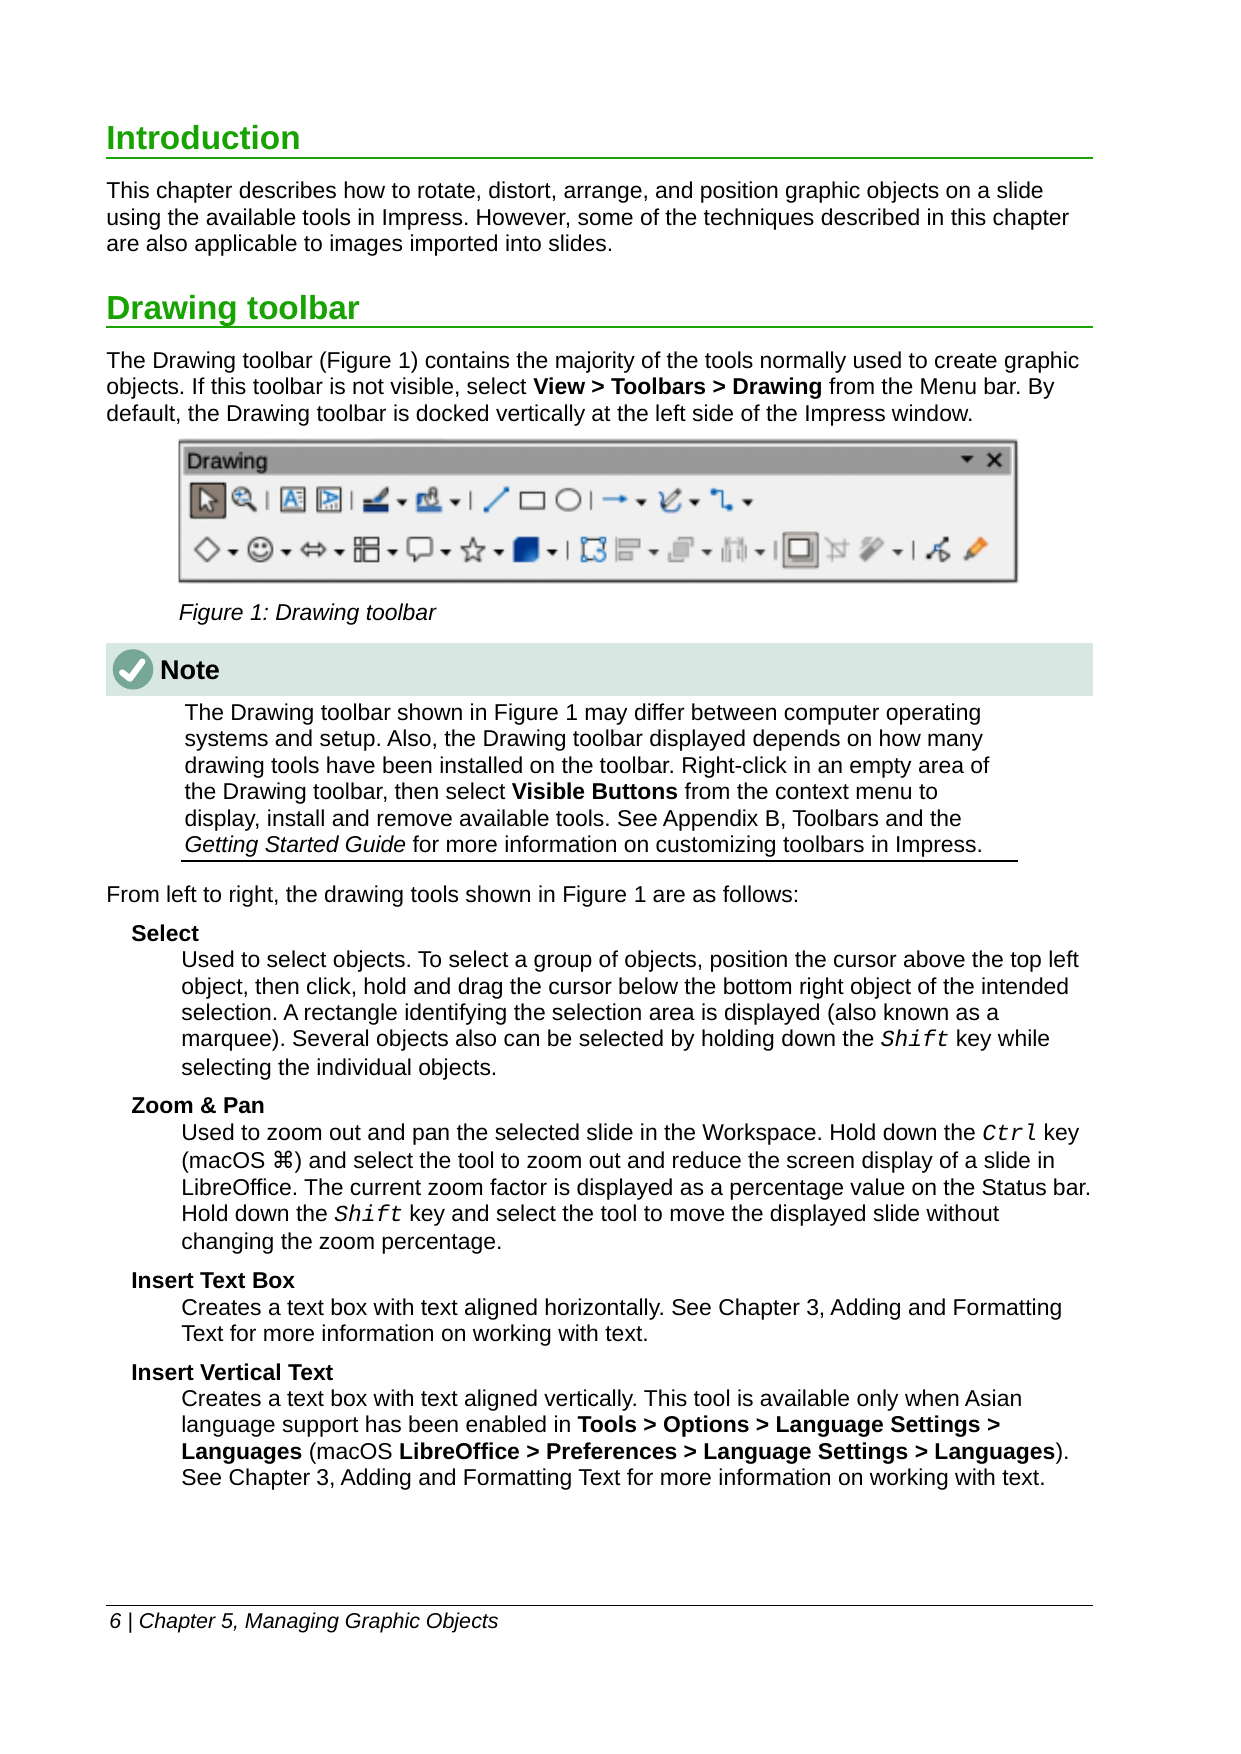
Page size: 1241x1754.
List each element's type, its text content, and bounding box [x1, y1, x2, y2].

subtitle Introduction [106, 118, 1093, 157]
picture [178, 438, 1021, 586]
text The Drawing toolbar (Figure 1) contains the majority of the tools normally used to create graphic objects. If this toolbar is not visible, select View > Toolbars > Drawing from the Menu bar. By default, the Drawing toolbar is docked vertically at the left side of the Impress window. [106, 347, 1093, 426]
subtitle Note [106, 643, 1093, 696]
text Zoom & Pan [131, 1092, 1093, 1119]
text Used to zoom out and pan the selected slide in the Workspace. Hold down the Ctrl key (macOS ⌘) and select the tool to zoom out and reduce the screen display of a slide in LibreOffice. The current zoom factor is displayed as a percentage value on the Status bar. Hold down the Shift key and select the tool to move the displayed slide without changing the zoom percentage. [181, 1119, 1093, 1254]
subtitle Drawing toolbar [106, 288, 1093, 326]
text Used to select objects. To select a group of objects, position the cursor above the top left object, then click, hold and drag the cursor below the bottom right object of the intended selection. A rectangle identifying the selection area is displayed (also known as a marquee). Several objects also can be selected by holding down the Shift key while selecting the individual objects. [181, 946, 1093, 1080]
text This chapter describes how to rotate, distort, arrange, and position graphic objects on a slide using the available tools in Impress. However, some of the techniques described in this chapter are also applicable to images imported into slides. [106, 177, 1093, 256]
text Creates a text box with text aligned horizontally. See Chapter 3, Adding and Formatting Text for more information on working with text. [181, 1293, 1093, 1346]
text Insert Vertical Text [131, 1359, 1093, 1385]
text Creates a text box with text aligned vertically. This tool is available only when Asian language support has been enabled in Tools > Options > Language Settings > Languages (macOS LibreOffice > Preferences > Language Settings > Languages). See Chapter 3, Adding and Formatting Text for more information on working with text. [181, 1385, 1093, 1490]
text Figure 1: Drawing toolbar [178, 598, 1021, 625]
text The Drawing toolbar shown in Figure 1 may differ between computer operating systems and setup. Also, the Drawing toolbar displayed depends on how many drawing tools have been installed on the toolbar. Right-click in an empty area of the Drawing toolbar, then select Visible Buttons from the context menu to display, install and remove available tools. See Appendix B, Toolbars and the Getting Started Guide for more information on customizing toolbars in Impress. [181, 696, 1018, 860]
text Insert Text Box [131, 1267, 1093, 1293]
text From left to right, the drawing tools shown in Figure 1 are as follows: [106, 881, 1093, 907]
text Select [131, 920, 1093, 946]
